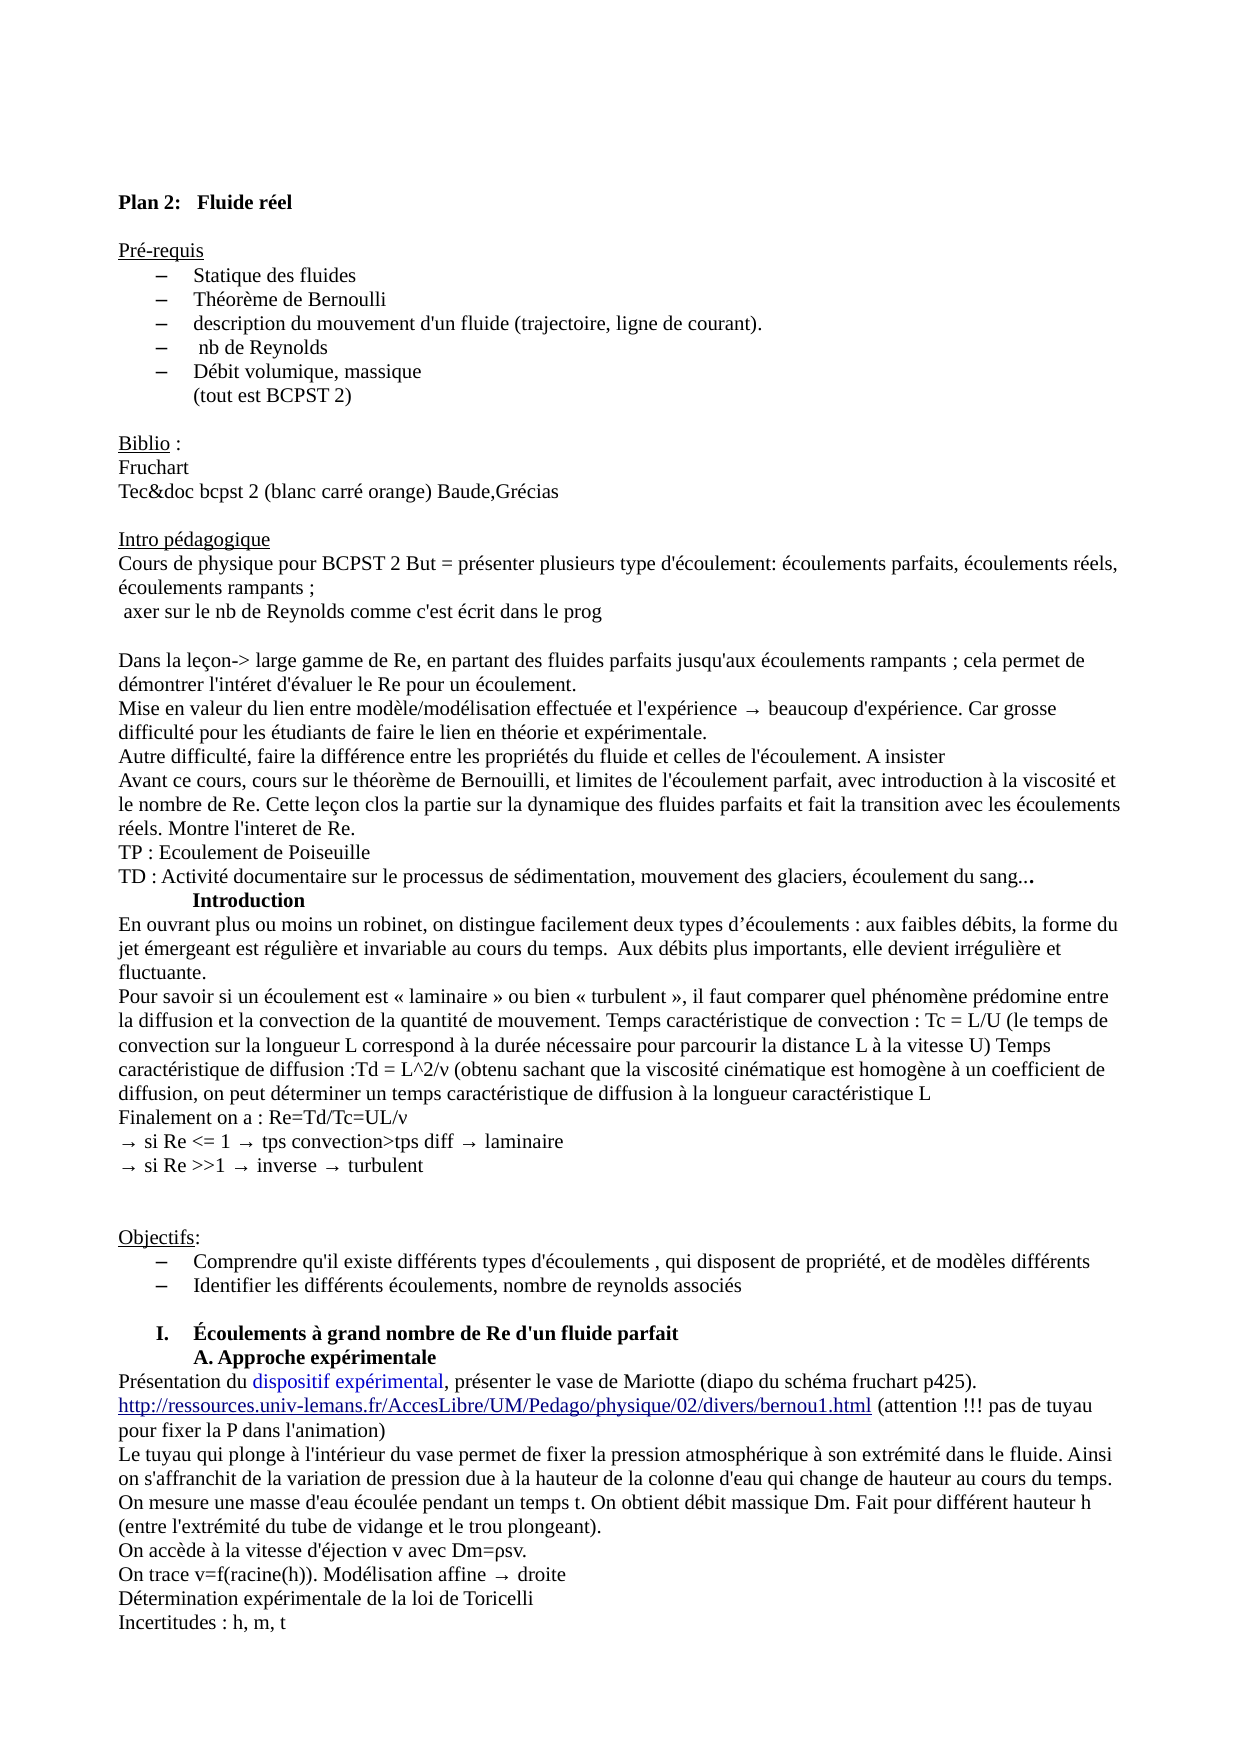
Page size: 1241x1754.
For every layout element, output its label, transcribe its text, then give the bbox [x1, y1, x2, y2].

text Introduction [118, 888, 1122, 912]
text On accède à la vitesse d'éjection v avec Dm=ρsv. [118, 1538, 1122, 1562]
text Pour savoir si un écoulement est « laminaire » ou bien « turbulent », il faut comparer quel phénomène prédomine entre la diffusion et la convection de la quantité de mouvement. Temps caractéristique de convection : Tc = L/U (le temps de convection sur la longueur L correspond à la durée nécessaire pour parcourir la distance L à la vitesse U) Temps caractéristique de diffusion :Td = L^2/ν (obtenu sachant que la viscosité cinématique est homogène à un coefficient de diffusion, on peut déterminer un temps caractéristique de diffusion à la longueur caractéristique L [118, 984, 1122, 1105]
text Cours de physique pour BCPST 2 But = présenter plusieurs type d'écoulement: écoulements parfaits, écoulements réels, écoulements rampants ; [118, 551, 1122, 599]
text Dans la leçon-> large gamme de Re, en partant des fluides parfaits jusqu'aux écoulements rampants ; cela permet de démontrer l'intéret d'évaluer le Re pour un écoulement. [118, 647, 1122, 696]
text axer sur le nb de Reynolds comme c'est écrit dans le prog [118, 599, 1122, 623]
text Tec&doc bcpst 2 (blanc carré orange) Baude,Grécias [118, 479, 1122, 503]
text On mesure une masse d'eau écoulée pendant un temps t. On obtient débit massique Dm. Fait pour différent hauteur h (entre l'extrémité du tube de vidange et le trou plongeant). [118, 1490, 1122, 1538]
list nb de Reynolds [156, 335, 1122, 359]
text Autre difficulté, faire la différence entre les propriétés du fluide et celles de l'écoulement. A insister [118, 744, 1122, 768]
text → si Re <= 1 → tps convection>tps diff → laminaire [118, 1129, 1122, 1153]
text Objectifs: [118, 1225, 1122, 1249]
text Avant ce cours, cours sur le théorème de Bernouilli, et limites de l'écoulement parfait, avec introduction à la viscosité et le nombre de Re. Cette leçon clos la partie sur la dynamique des fluides parfaits et fait la transition avec les écoulements réels. Montre l'interet de Re. [118, 768, 1122, 840]
text Plan 2: Fluide réel [118, 190, 1122, 214]
list Identifier les différents écoulements, nombre de reynolds associés [156, 1273, 1122, 1297]
text TD : Activité documentaire sur le processus de sédimentation, mouvement des glaciers, écoulement du sang... [118, 864, 1122, 888]
text Présentation du dispositif expérimental, présenter le vase de Mariotte (diapo du schéma fruchart p425). [118, 1369, 1122, 1393]
text Biblio : [118, 431, 1122, 455]
list (tout est BCPST 2) [156, 383, 1122, 407]
list A. Approche expérimentale [156, 1345, 1122, 1369]
text → si Re >>1 → inverse → turbulent [118, 1153, 1122, 1177]
text Pré-requis [118, 238, 1122, 262]
text Intro pédagogique [118, 527, 1122, 551]
text On trace v=f(racine(h)). Modélisation affine → droite [118, 1562, 1122, 1586]
text Le tuyau qui plonge à l'intérieur du vase permet de fixer la pression atmosphérique à son extrémité dans le fluide. Ainsi on s'affranchit de la variation de pression due à la hauteur de la colonne d'eau qui change de hauteur au cours du temps. [118, 1442, 1122, 1490]
list description du mouvement d'un fluide (trajectoire, ligne de courant). [156, 311, 1122, 335]
text TP : Ecoulement de Poiseuille [118, 840, 1122, 864]
text En ouvrant plus ou moins un robinet, on distingue facilement deux types d’écoulements : aux faibles débits, la forme du jet émergeant est régulière et invariable au cours du temps. Aux débits plus importants, elle devient irrégulière et fluctuante. [118, 912, 1122, 984]
text Fruchart [118, 455, 1122, 479]
text Finalement on a : Re=Td/Tc=UL/ν [118, 1105, 1122, 1129]
list Écoulements à grand nombre de Re d'un fluide parfait [156, 1321, 1122, 1345]
text Détermination expérimentale de la loi de Toricelli [118, 1586, 1122, 1610]
list Débit volumique, massique [156, 359, 1122, 383]
text http://ressources.univ-lemans.fr/AccesLibre/UM/Pedago/physique/02/divers/bernou1.html (attention !!! pas de tuyau pour fixer la P dans l'animation) [118, 1393, 1122, 1442]
list Statique des fluides [156, 262, 1122, 287]
list Comprendre qu'il existe différents types d'écoulements , qui disposent de propriété, et de modèles différents [156, 1249, 1122, 1273]
text Incertitudes : h, m, t [118, 1610, 1122, 1634]
list Théorème de Bernoulli [156, 287, 1122, 311]
text Mise en valeur du lien entre modèle/modélisation effectuée et l'expérience → beaucoup d'expérience. Car grosse difficulté pour les étudiants de faire le lien en théorie et expérimentale. [118, 696, 1122, 744]
